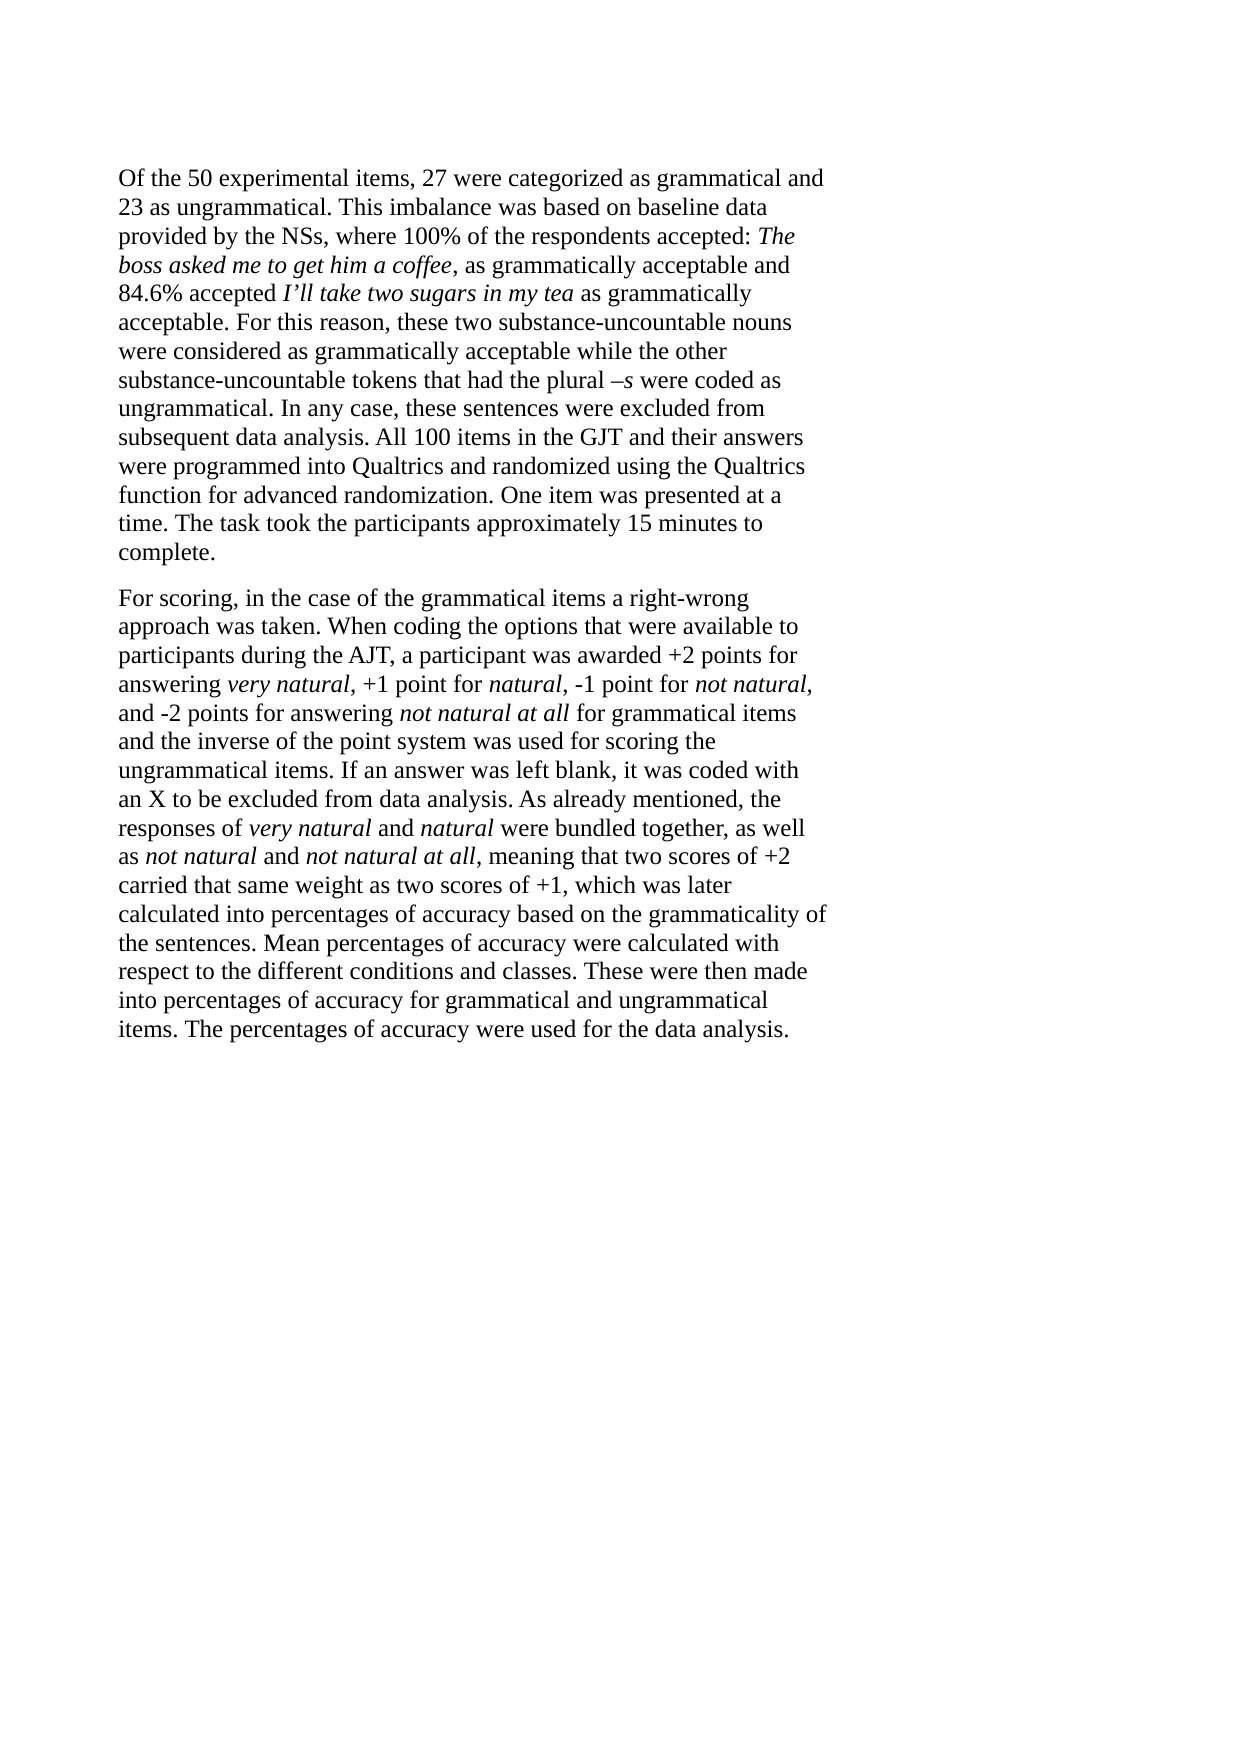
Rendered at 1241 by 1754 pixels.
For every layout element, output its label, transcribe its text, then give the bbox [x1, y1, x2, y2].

text For scoring, in the case of the grammatical items a right-wrong approach was taken. When coding the options that were available to participants during the AJT, a participant was awarded +2 points for answering very natural, +1 point for natural, -1 point for not natural, and -2 points for answering not natural at all for grammatical items and the inverse of the point system was used for scoring the ungrammatical items. If an answer was left blank, it was coded with an X to be excluded from data analysis. As already mentioned, the responses of very natural and natural were bundled together, as well as not natural and not natural at all, meaning that two scores of +2 carried that same weight as two scores of +1, which was later calculated into percentages of accuracy based on the grammaticality of the sentences. Mean percentages of accuracy were calculated with respect to the different conditions and classes. These were then made into percentages of accuracy for grammatical and ungrammatical items. The percentages of accuracy were used for the data analysis. [118, 583, 827, 1043]
text Of the 50 experimental items, 27 were categorized as grammatical and 23 as ungrammatical. This imbalance was based on baseline data provided by the NSs, where 100% of the respondents accepted: The boss asked me to get him a coffee, as grammatically acceptable and 84.6% accepted I’ll take two sugars in my tea as grammatically acceptable. For this reason, these two substance-uncountable nouns were considered as grammatically acceptable while the other substance-uncountable tokens that had the plural –s were coded as ungrammatical. In any case, these sentences were excluded from subsequent data analysis. All 100 items in the GJT and their answers were programmed into Qualtrics and randomized using the Qualtrics function for advanced randomization. One item was presented at a time. The task took the participants approximately 15 minutes to complete. [118, 163, 827, 566]
